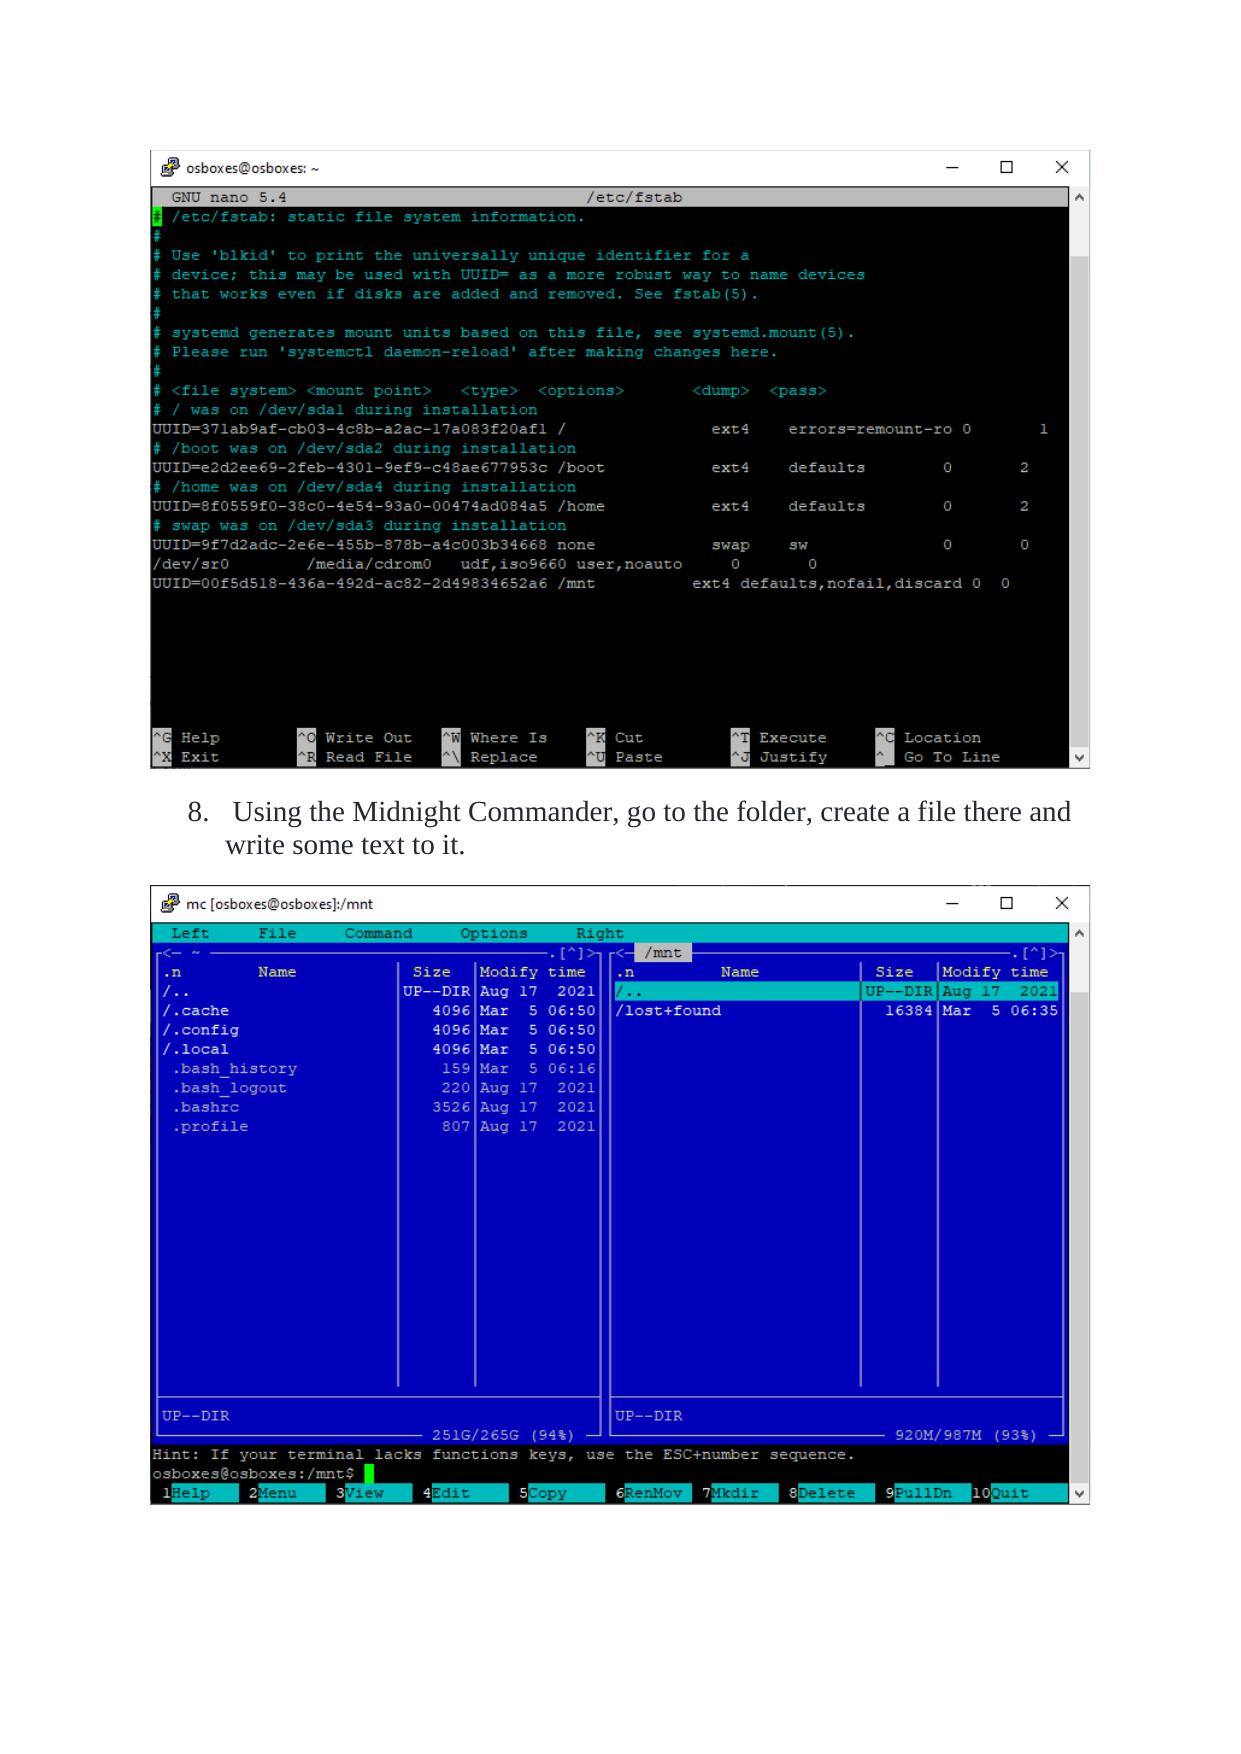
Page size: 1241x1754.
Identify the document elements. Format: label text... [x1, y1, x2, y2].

picture [150, 150, 1091, 769]
list Using the Midnight Commander, go to the folder, create a file there and write some text to it. [187, 794, 1090, 861]
picture [150, 885, 1091, 1505]
